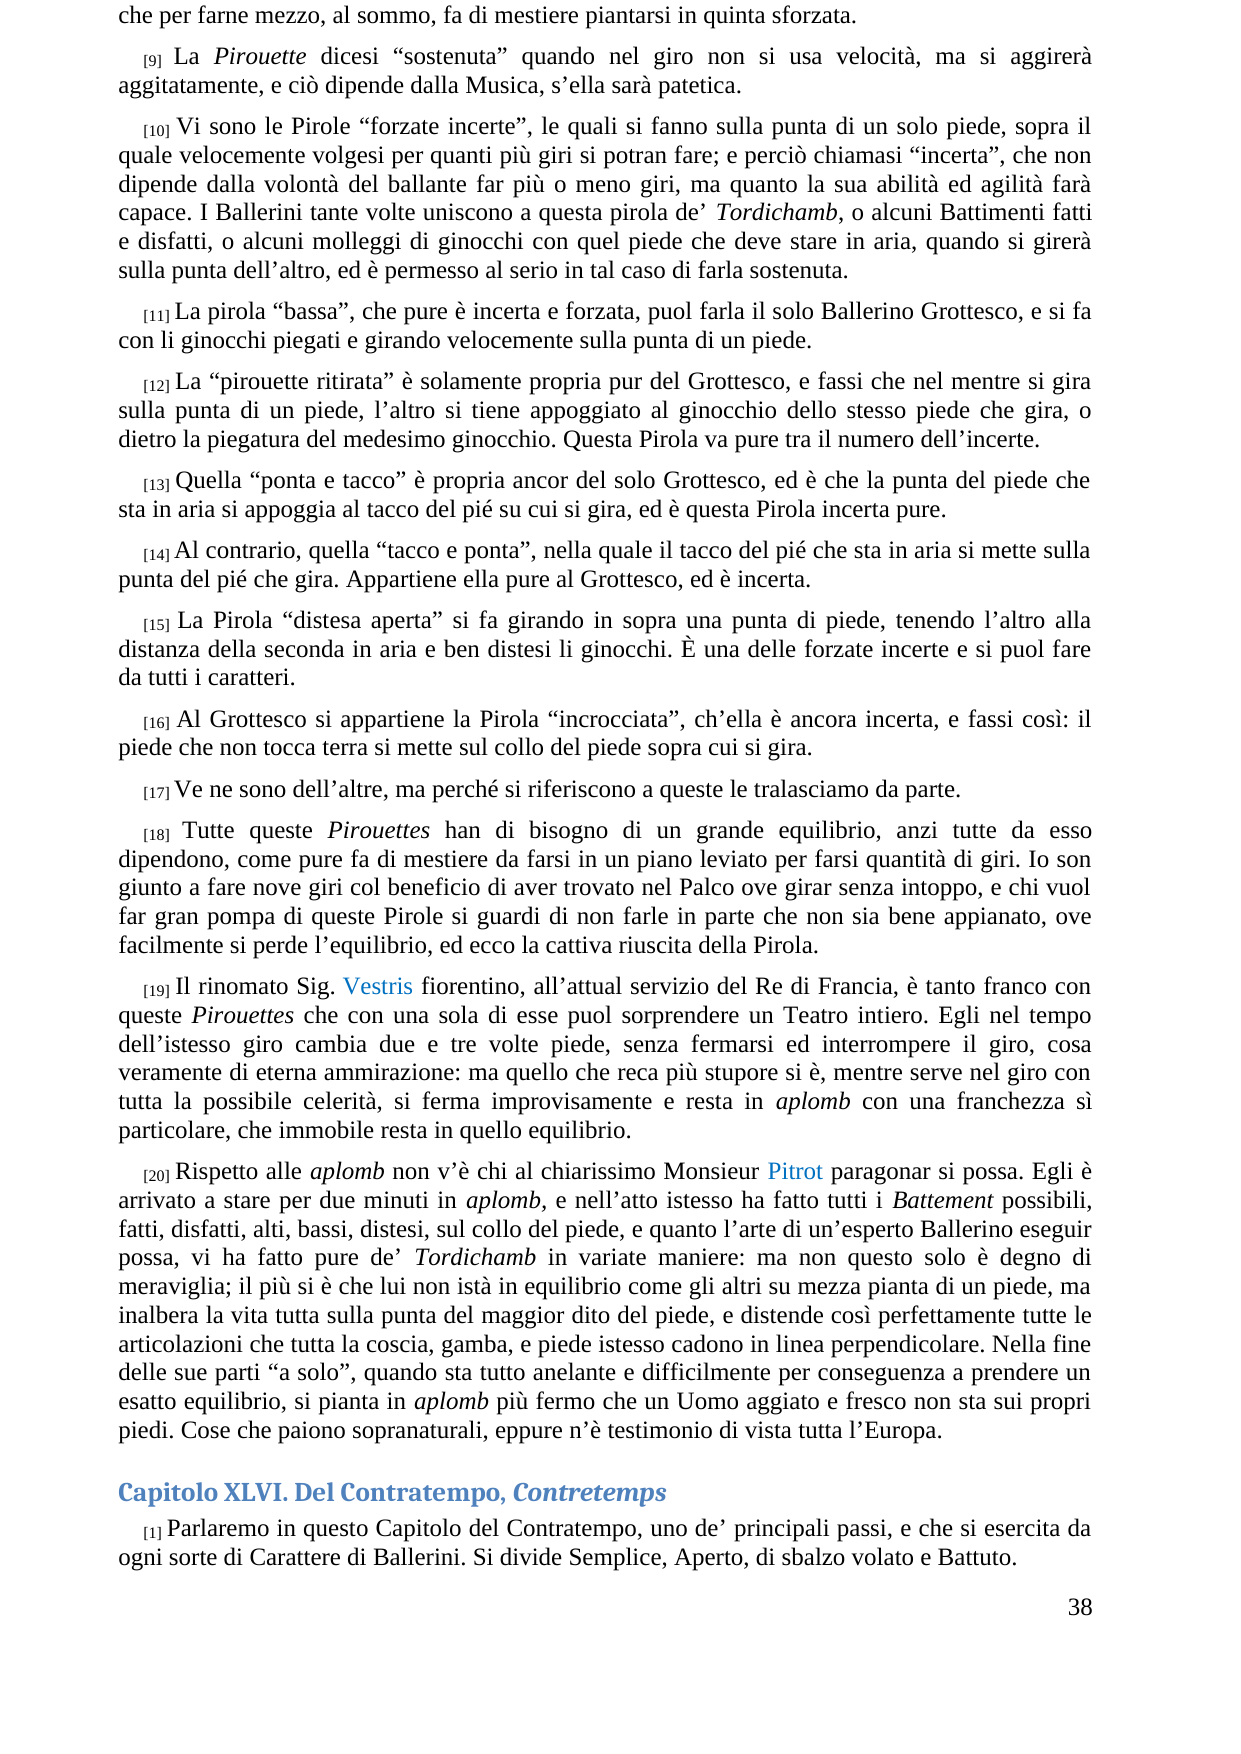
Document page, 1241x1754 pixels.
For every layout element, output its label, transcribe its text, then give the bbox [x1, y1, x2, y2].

text [15] La Pirola “distesa aperta” si fa girando in sopra una punta di piede, tenendo l’altro alla distanza della seconda in aria e ben distesi li ginocchi. È una delle forzate incerte e si puol fare da tutti i caratteri. [118, 605, 1093, 691]
text [17] Ve ne sono dell’altre, ma perché si riferiscono a queste le tralasciamo da parte. [118, 774, 1093, 802]
text [10] Vi sono le Pirole “forzate incerte”, le quali si fanno sulla punta di un solo piede, sopra il quale velocemente volgesi per quanti più giri si potran fare; e perciò chiamasi “incerta”, che non dipende dalla volontà del ballante far più o meno giri, ma quanto la sua abilità ed agilità farà capace. I Ballerini tante volte uniscono a questa pirola de’ Tordichamb, o alcuni Battimenti fatti e disfatti, o alcuni molleggi di ginocchi con quel piede che deve stare in aria, quando si girerà sulla punta dell’altro, ed è permesso al serio in tal caso di farla sostenuta. [118, 111, 1093, 284]
text che per farne mezzo, al sommo, fa di mestiere piantarsi in quinta sforzata. [118, 0, 1093, 29]
text [12] La “pirouette ritirata” è solamente propria pur del Grottesco, e fassi che nel mentre si gira sulla punta di un piede, l’altro si tiene appoggiato al ginocchio dello stesso piede che gira, o dietro la piegatura del medesimo ginocchio. Questa Pirola va pure tra il numero dell’incerte. [118, 366, 1093, 452]
text [14] Al contrario, quella “tacco e ponta”, nella quale il tacco del pié che sta in aria si mette sulla punta del pié che gira. Appartiene ella pure al Grottesco, ed è incerta. [118, 535, 1093, 592]
text [13] Quella “ponta e tacco” è propria ancor del solo Grottesco, ed è che la punta del piede che sta in aria si appoggia al tacco del pié su cui si gira, ed è questa Pirola incerta pure. [118, 465, 1093, 522]
subtitle Capitolo XLVI. Del Contratempo, Contretemps [118, 1477, 1093, 1508]
text [16] Al Grottesco si appartiene la Pirola “incrocciata”, ch’ella è ancora incerta, e fassi così: il piede che non tocca terra si mette sul collo del piede sopra cui si gira. [118, 704, 1093, 761]
text [20] Rispetto alle aplomb non v’è chi al chiarissimo Monsieur Pitrot paragonar si possa. Egli è arrivato a stare per due minuti in aplomb, e nell’atto istesso ha fatto tutti i Battement possibili, fatti, disfatti, alti, bassi, distesi, sul collo del piede, e quanto l’arte di un’esperto Ballerino eseguir possa, vi ha fatto pure de’ Tordichamb in variate maniere: ma non questo solo è degno di meraviglia; il più si è che lui non istà in equilibrio come gli altri su mezza pianta di un piede, ma inalbera la vita tutta sulla punta del maggior dito del piede, e distende così perfettamente tutte le articolazioni che tutta la coscia, gamba, e piede istesso cadono in linea perpendicolare. Nella fine delle sue parti “a solo”, quando sta tutto anelante e difficilmente per conseguenza a prendere un esatto equilibrio, si pianta in aplomb più fermo che un Uomo aggiato e fresco non sta sui propri piedi. Cose che paiono sopranaturali, eppure n’è testimonio di vista tutta l’Europa. [118, 1156, 1093, 1444]
text [11] La pirola “bassa”, che pure è incerta e forzata, puol farla il solo Ballerino Grottesco, e si fa con li ginocchi piegati e girando velocemente sulla punta di un piede. [118, 296, 1093, 354]
text [9] La Pirouette dicesi “sostenuta” quando nel giro non si usa velocità, ma si aggirerà aggitatamente, e ciò dipende dalla Musica, s’ella sarà patetica. [118, 41, 1093, 99]
text [1] Parlaremo in questo Capitolo del Contratempo, uno de’ principali passi, e che si esercita da ogni sorte di Carattere di Ballerini. Si divide Semplice, Aperto, di sbalzo volato e Battuto. [118, 1513, 1093, 1570]
text [19] Il rinomato Sig. Vestris fiorentino, all’attual servizio del Re di Francia, è tanto franco con queste Pirouettes che con una sola di esse puol sorprendere un Teatro intiero. Egli nel tempo dell’istesso giro cambia due e tre volte piede, senza fermarsi ed interrompere il giro, cosa veramente di eterna ammirazione: ma quello che reca più stupore si è, mentre serve nel giro con tutta la possibile celerità, si ferma improvisamente e resta in aplomb con una franchezza sì particolare, che immobile resta in quello equilibrio. [118, 971, 1093, 1144]
text [18] Tutte queste Pirouettes han di bisogno di un grande equilibrio, anzi tutte da esso dipendono, come pure fa di mestiere da farsi in un piano leviato per farsi quantità di giri. Io son giunto a fare nove giri col beneficio di aver trovato nel Palco ove girar senza intoppo, e chi vuol far gran pompa di queste Pirole si guardi di non farle in parte che non sia bene appianato, ove facilmente si perde l’equilibrio, ed ecco la cattiva riuscita della Pirola. [118, 815, 1093, 959]
